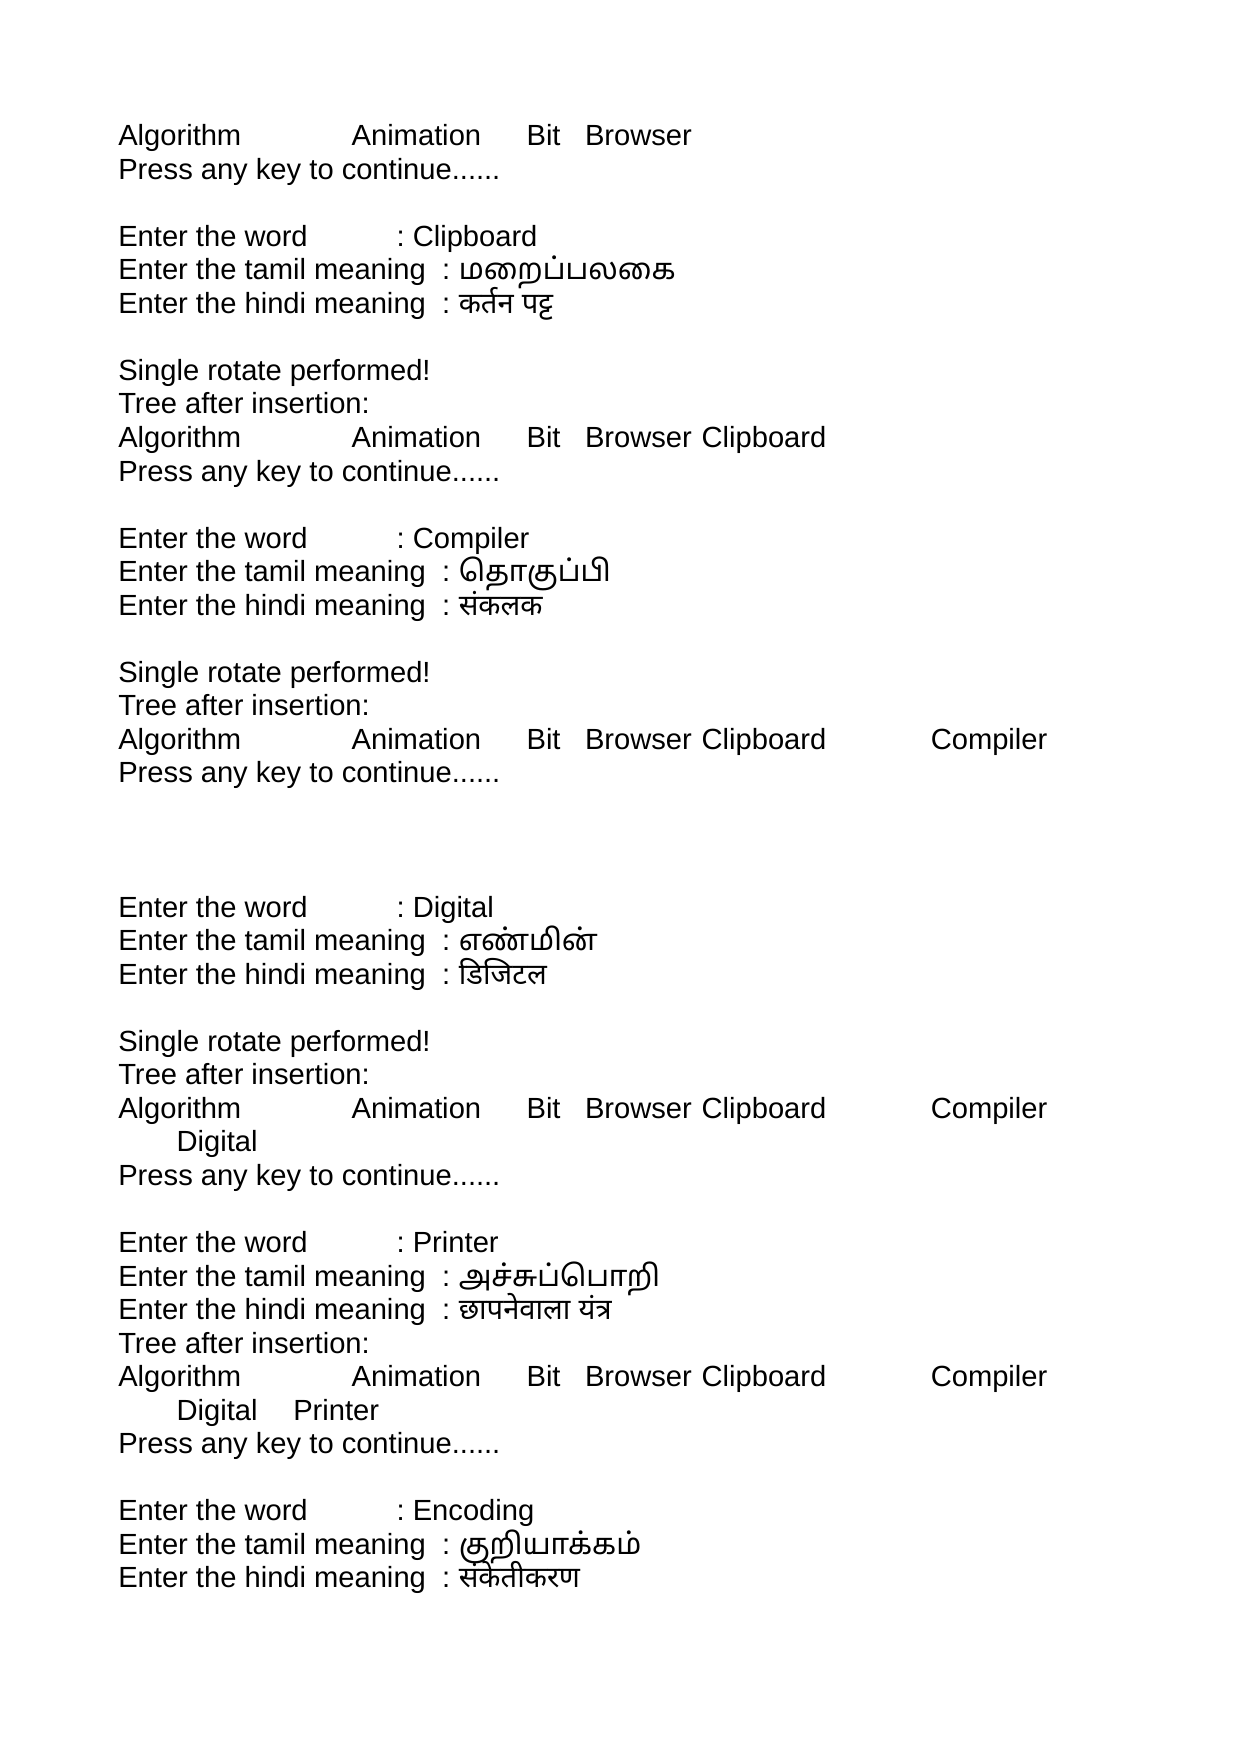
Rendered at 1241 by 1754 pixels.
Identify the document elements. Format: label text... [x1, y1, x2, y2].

text Algorithm Animation Bit Browser Clipboard [118, 420, 1122, 453]
text Press any key to continue...... [118, 453, 1122, 487]
text Enter the word : Printer [118, 1225, 1122, 1258]
text Algorithm Animation Bit Browser Clipboard Compiler Digital Printer [118, 1359, 1122, 1426]
text Single rotate performed! [118, 1024, 1122, 1057]
text Algorithm Animation Bit Browser Clipboard Compiler [118, 722, 1122, 755]
text Press any key to continue...... [118, 755, 1122, 789]
text Press any key to continue...... [118, 1158, 1122, 1191]
text Tree after insertion: [118, 1326, 1122, 1359]
text Enter the tamil meaning : எண்மின் [118, 923, 1122, 957]
text Single rotate performed! [118, 353, 1122, 386]
text Enter the word : Digital [118, 889, 1122, 923]
text Algorithm Animation Bit Browser [118, 118, 1122, 152]
text Single rotate performed! [118, 655, 1122, 688]
text Enter the tamil meaning : அச்சுப்பொறி [118, 1258, 1122, 1292]
text Enter the tamil meaning : மறைப்பலகை [118, 252, 1122, 286]
text Press any key to continue...... [118, 152, 1122, 185]
text Enter the hindi meaning : संकेतीकरण [118, 1560, 1122, 1594]
text Enter the word : Clipboard [118, 219, 1122, 252]
text Tree after insertion: [118, 386, 1122, 420]
text Enter the word : Encoding [118, 1493, 1122, 1527]
text Enter the word : Compiler [118, 521, 1122, 554]
text Press any key to continue...... [118, 1426, 1122, 1460]
text Enter the tamil meaning : குறியாக்கம் [118, 1527, 1122, 1560]
text Enter the hindi meaning : संकलक [118, 588, 1122, 621]
text Enter the hindi meaning : कर्तन पट्ट [118, 286, 1122, 319]
text Tree after insertion: [118, 688, 1122, 722]
text Enter the hindi meaning : छापनेवाला यंत्र [118, 1292, 1122, 1326]
text Enter the tamil meaning : தொகுப்பி [118, 554, 1122, 588]
text Algorithm Animation Bit Browser Clipboard Compiler Digital [118, 1091, 1122, 1158]
text Enter the hindi meaning : डिजिटल [118, 957, 1122, 990]
text Tree after insertion: [118, 1057, 1122, 1091]
